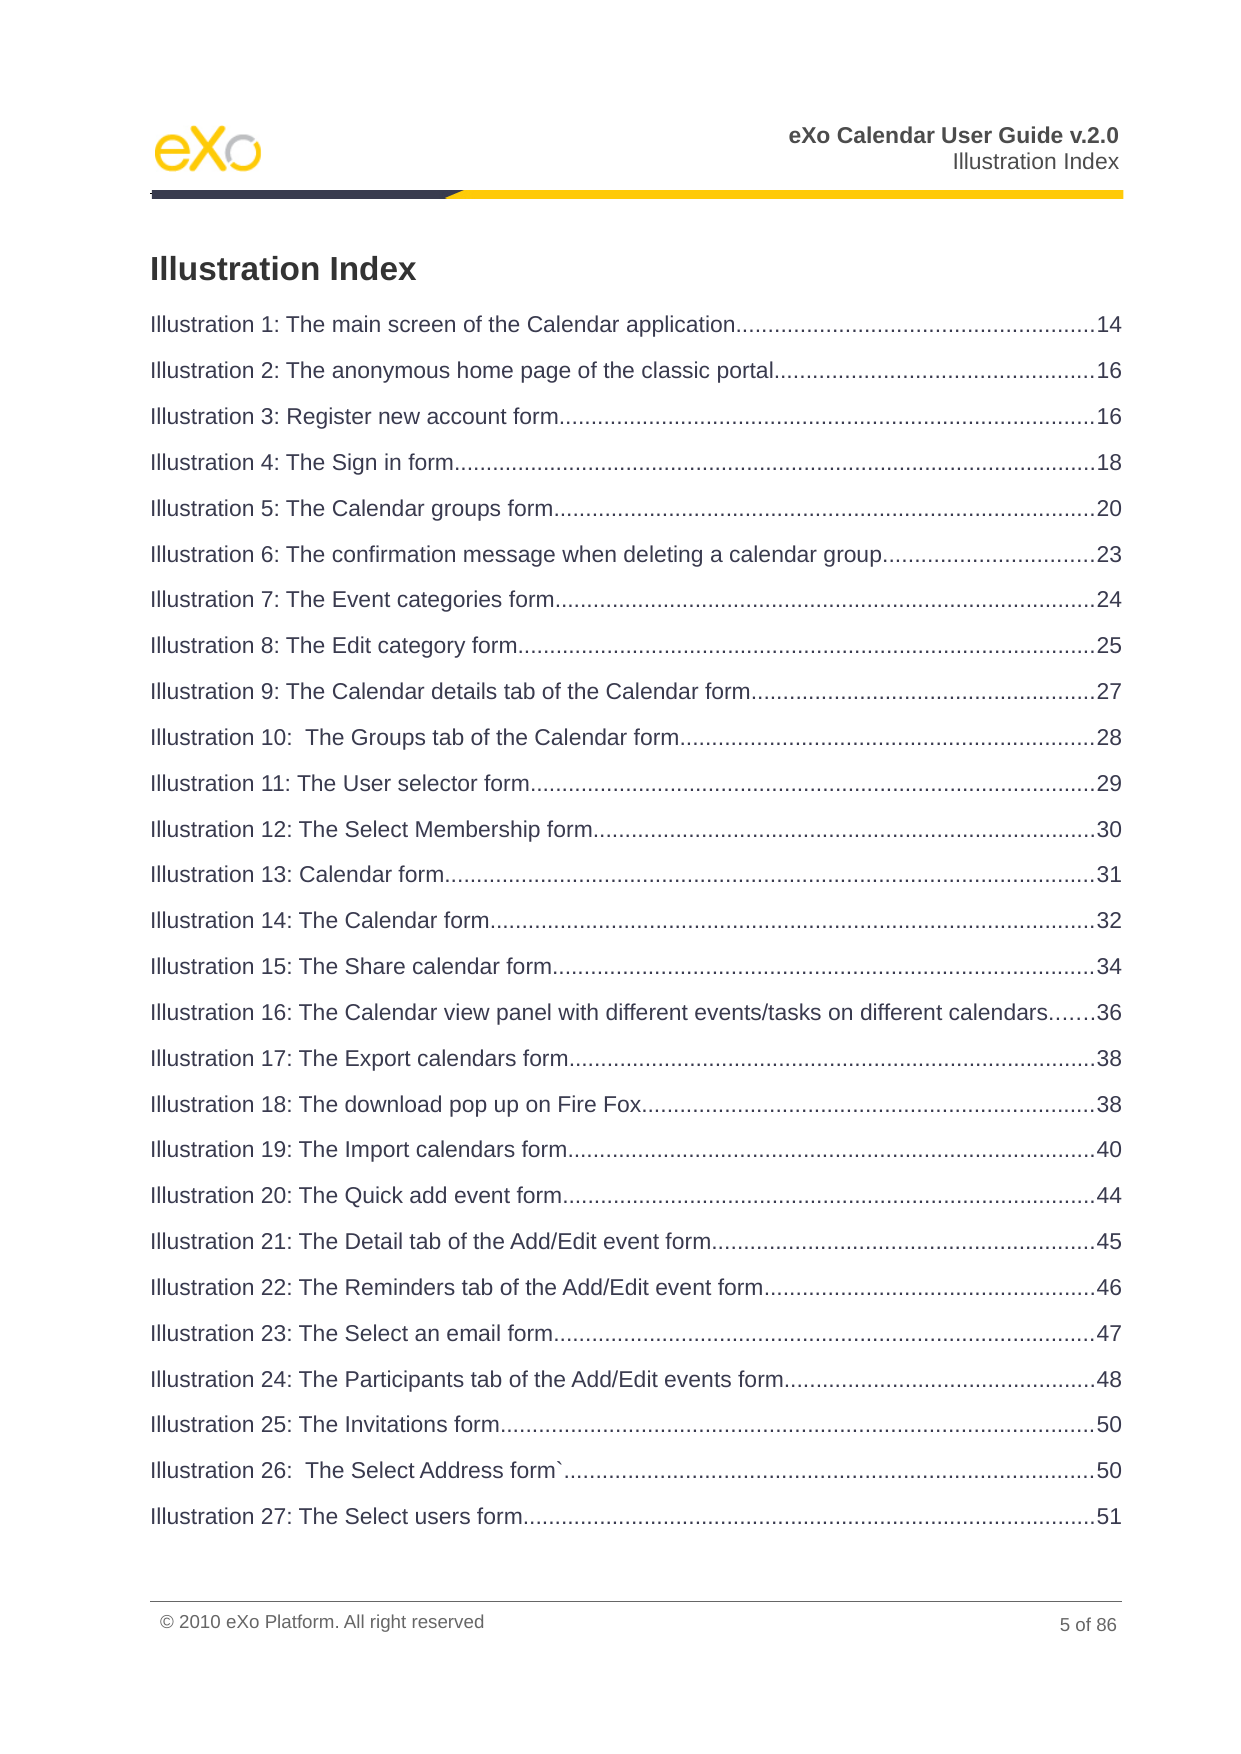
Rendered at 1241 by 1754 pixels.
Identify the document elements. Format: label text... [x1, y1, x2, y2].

text Illustration 6: The confirmation message when deleting a calendar group 23 [150, 541, 1122, 567]
picture [151, 190, 1124, 199]
text Illustration 15: The Share calendar form 34 [150, 953, 1122, 979]
text Illustration 9: The Calendar details tab of the Calendar form 27 [150, 678, 1122, 704]
text Illustration 19: The Import calendars form 40 [150, 1136, 1122, 1163]
text Illustration 21: The Detail tab of the Add/Edit event form 45 [150, 1228, 1122, 1254]
text Illustration 24: The Participants tab of the Add/Edit events form 48 [150, 1366, 1122, 1392]
text Illustration 3: Register new account form 16 [150, 403, 1122, 429]
text Illustration 12: The Select Membership form 30 [150, 816, 1122, 842]
text Illustration 23: The Select an email form 47 [150, 1320, 1122, 1346]
text Illustration 17: The Export calendars form 38 [150, 1045, 1122, 1071]
text Illustration 26: The Select Address form` 50 [150, 1457, 1122, 1484]
text Illustration 14: The Calendar form 32 [150, 907, 1122, 934]
text Illustration 27: The Select users form 51 [150, 1503, 1122, 1529]
subtitle Illustration Index [150, 248, 1122, 287]
text Illustration 1: The main screen of the Calendar application 14 [150, 311, 1122, 338]
text Illustration 2: The anonymous home page of the classic portal 16 [150, 357, 1122, 384]
text Illustration 18: The download pop up on Fire Fox 38 [150, 1091, 1122, 1117]
text Illustration 16: The Calendar view panel with different events/tasks on different calendars 36 [150, 999, 1122, 1025]
text Illustration 11: The User selector form 29 [150, 770, 1122, 796]
text Illustration 20: The Quick add event form 44 [150, 1182, 1122, 1209]
text Illustration 25: The Invitations form 50 [150, 1411, 1122, 1438]
text Illustration 8: The Edit category form 25 [150, 632, 1122, 659]
text Illustration 7: The Event categories form 24 [150, 586, 1122, 613]
text Illustration 13: Calendar form 31 [150, 861, 1122, 888]
text Illustration 4: The Sign in form 18 [150, 449, 1122, 475]
picture [155, 125, 262, 172]
text Illustration 5: The Calendar groups form 20 [150, 495, 1122, 521]
text Illustration 10: The Groups tab of the Calendar form 28 [150, 724, 1122, 750]
text Illustration 22: The Reminders tab of the Add/Edit event form 46 [150, 1274, 1122, 1300]
